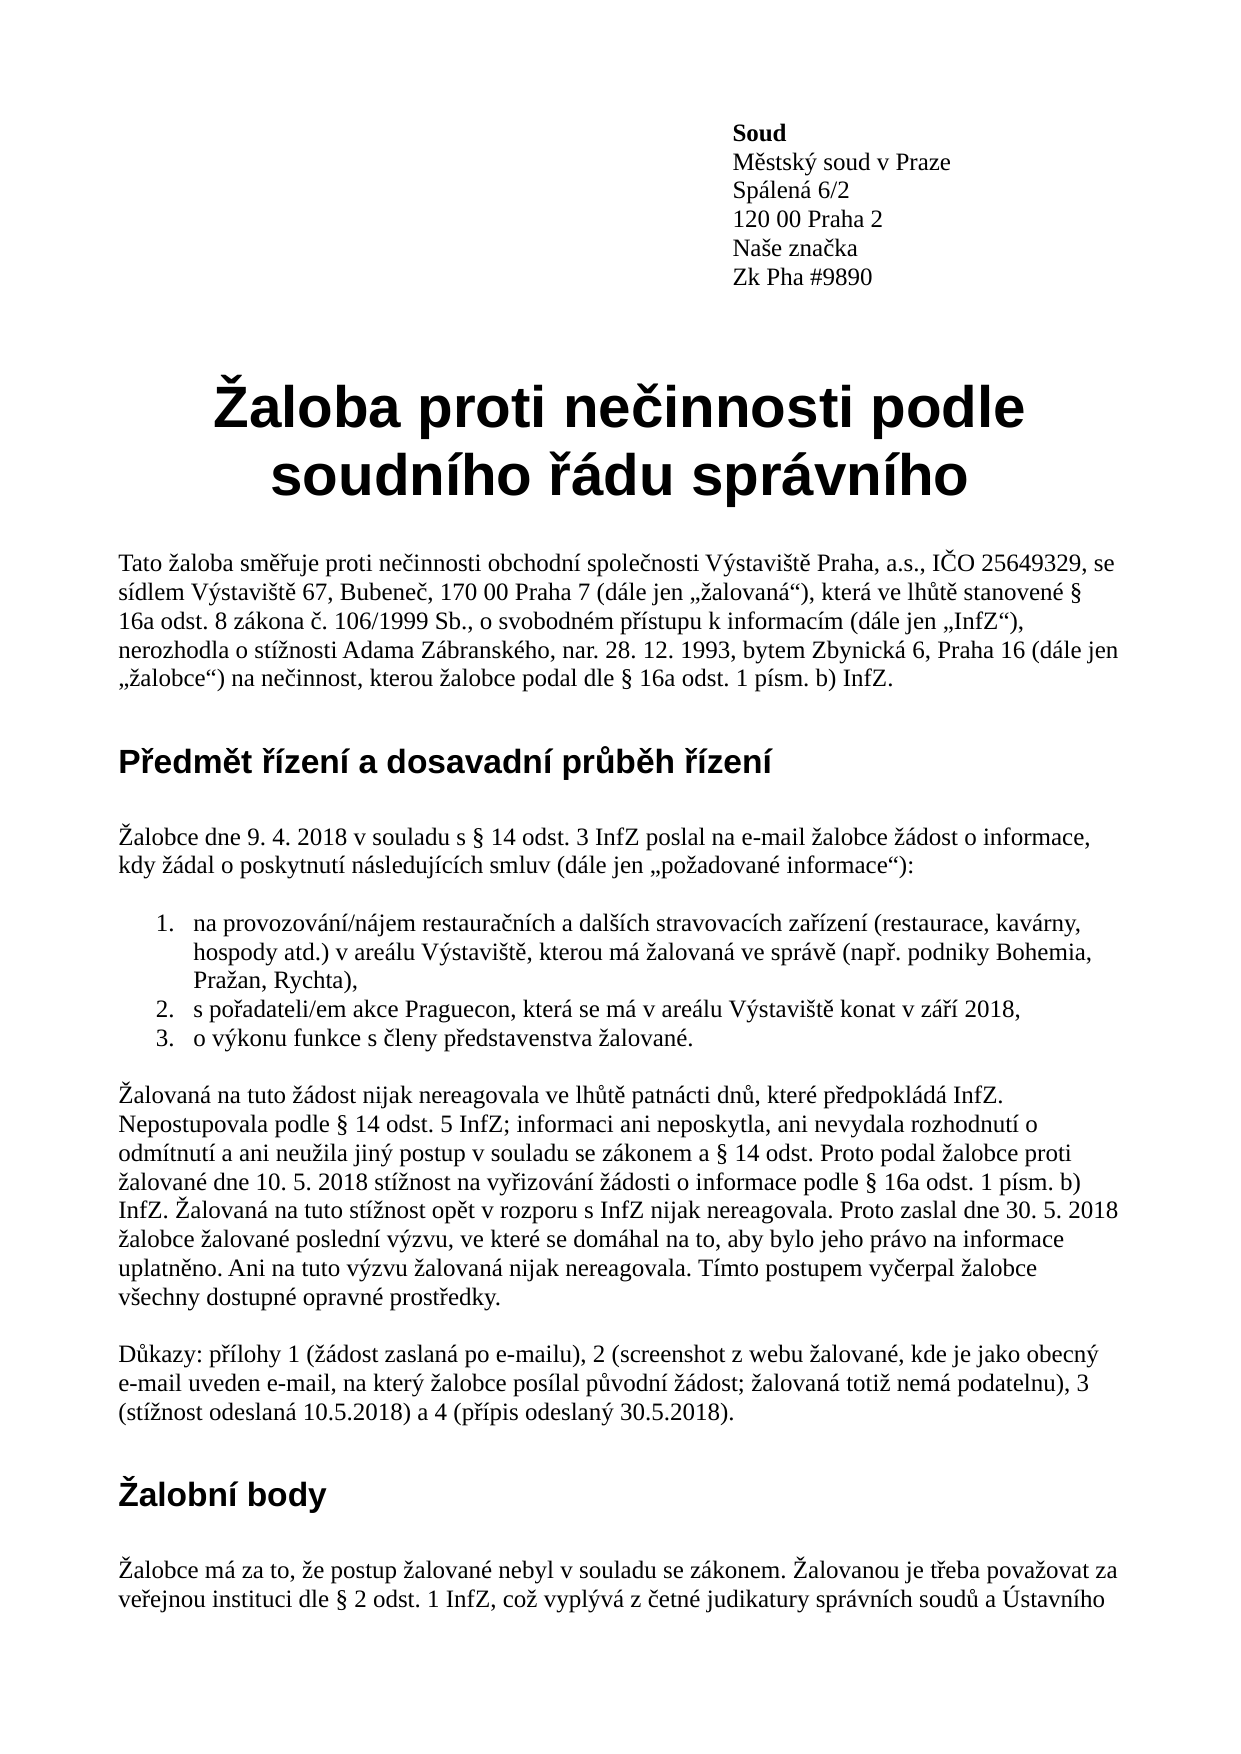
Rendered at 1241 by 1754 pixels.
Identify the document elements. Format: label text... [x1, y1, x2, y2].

title Žaloba proti nečinnosti podle soudního řádu správního [118, 373, 1122, 507]
text 120 00 Praha 2 [118, 204, 1122, 233]
text Zk Pha #9890 [118, 262, 1122, 291]
text Žalobce má za to, že postup žalované nebyl v souladu se zákonem. Žalovanou je třeba považovat za veřejnou instituci dle § 2 odst. 1 InfZ, což vyplývá z četné judikatury správních soudů a Ústavního [118, 1555, 1122, 1612]
subtitle Žalobní body [118, 1475, 1122, 1514]
list s pořadateli/em akce Praguecon, která se má v areálu Výstaviště konat v září 2018, [156, 994, 1122, 1023]
text Žalovaná na tuto žádost nijak nereagovala ve lhůtě patnácti dnů, které předpokládá InfZ. Nepostupovala podle § 14 odst. 5 InfZ; informaci ani neposkytla, ani nevydala rozhodnutí o odmítnutí a ani neužila jiný postup v souladu se zákonem a § 14 odst. Proto podal žalobce proti žalované dne 10. 5. 2018 stížnost na vyřizování žádosti o informace podle § 16a odst. 1 písm. b) InfZ. Žalovaná na tuto stížnost opět v rozporu s InfZ nijak nereagovala. Proto zaslal dne 30. 5. 2018 žalobce žalované poslední výzvu, ve které se domáhal na to, aby bylo jeho právo na informace uplatněno. Ani na tuto výzvu žalovaná nijak nereagovala. Tímto postupem vyčerpal žalobce všechny dostupné opravné prostředky. [118, 1081, 1122, 1311]
text Spálená 6/2 [118, 176, 1122, 204]
list o výkonu funkce s členy představenstva žalované. [156, 1023, 1122, 1052]
text Žalobce dne 9. 4. 2018 v souladu s § 14 odst. 3 InfZ poslal na e-mail žalobce žádost o informace, kdy žádal o poskytnutí následujících smluv (dále jen „požadované informace“): [118, 822, 1122, 879]
list na provozování/nájem restauračních a dalších stravovacích zařízení (restaurace, kavárny, hospody atd.) v areálu Výstaviště, kterou má žalovaná ve správě (např. podniky Bohemia, Pražan, Rychta), [156, 908, 1122, 994]
text Naše značka [118, 233, 1122, 262]
text Soud [118, 118, 1122, 147]
subtitle Předmět řízení a dosavadní průběh řízení [118, 742, 1122, 781]
text Důkazy: přílohy 1 (žádost zaslaná po e-mailu), 2 (screenshot z webu žalované, kde je jako obecný e-mail uveden e-mail, na který žalobce posílal původní žádost; žalovaná totiž nemá podatelnu), 3 (stížnost odeslaná 10.5.2018) a 4 (přípis odeslaný 30.5.2018). [118, 1339, 1122, 1426]
text Městský soud v Praze [118, 147, 1122, 176]
text Tato žaloba směřuje proti nečinnosti obchodní společnosti Výstaviště Praha, a.s., IČO 25649329, se sídlem Výstaviště 67, Bubeneč, 170 00 Praha 7 (dále jen „žalovaná“), která ve lhůtě stanovené § 16a odst. 8 zákona č. 106/1999 Sb., o svobodném přístupu k informacím (dále jen „InfZ“), nerozhodla o stížnosti Adama Zábranského, nar. 28. 12. 1993, bytem Zbynická 6, Praha 16 (dále jen „žalobce“) na nečinnost, kterou žalobce podal dle § 16a odst. 1 písm. b) InfZ. [118, 548, 1122, 692]
